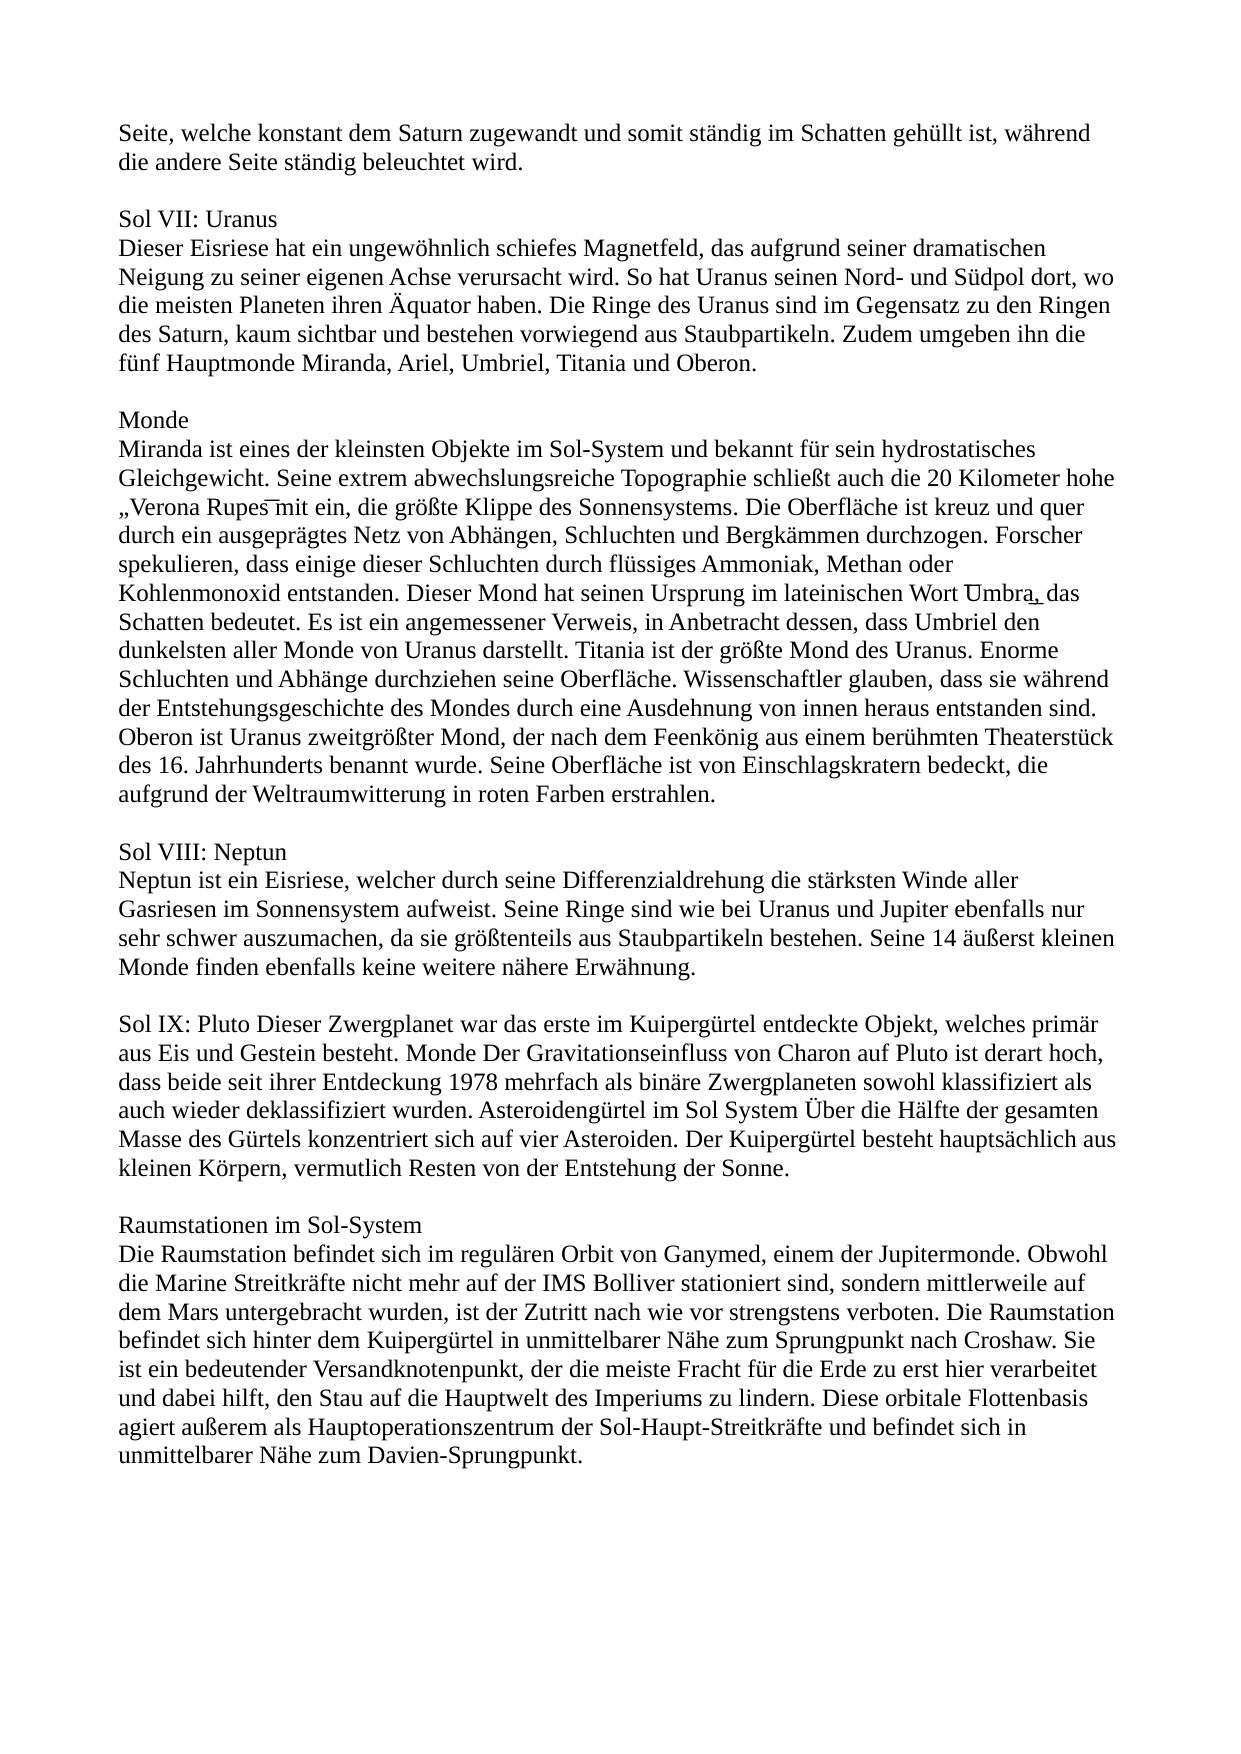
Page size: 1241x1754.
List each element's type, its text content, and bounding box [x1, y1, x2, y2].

text Sol IX: Pluto Dieser Zwergplanet war das erste im Kuipergürtel entdeckte Objekt, welches primär aus Eis und Gestein besteht. Monde Der Gravitationseinfluss von Charon auf Pluto ist derart hoch, dass beide seit ihrer Entdeckung 1978 mehrfach als binäre Zwergplaneten sowohl klassifiziert als auch wieder deklassifiziert wurden. Asteroidengürtel im Sol System Über die Hälfte der gesamten Masse des Gürtels konzentriert sich auf vier Asteroiden. Der Kuipergürtel besteht hauptsächlich aus kleinen Körpern, vermutlich Resten von der Entstehung der Sonne. [118, 1009, 1122, 1182]
text Dieser Eisriese hat ein ungewöhnlich schiefes Magnetfeld, das aufgrund seiner dramatischen Neigung zu seiner eigenen Achse verursacht wird. So hat Uranus seinen Nord- und Südpol dort, wo die meisten Planeten ihren Äquator haben. Die Ringe des Uranus sind im Gegensatz zu den Ringen des Saturn, kaum sichtbar und bestehen vorwiegend aus Staubpartikeln. Zudem umgeben ihn die fünf Hauptmonde Miranda, Ariel, Umbriel, Titania und Oberon. [118, 233, 1122, 377]
text Seite, welche konstant dem Saturn zugewandt und somit ständig im Schatten gehüllt ist, während die andere Seite ständig beleuchtet wird. [118, 118, 1122, 176]
text Sol VII: Uranus [118, 204, 1122, 233]
text Monde [118, 406, 1122, 434]
text Raumstationen im Sol-System [118, 1211, 1122, 1239]
text Neptun ist ein Eisriese, welcher durch seine Differenzialdrehung die stärksten Winde aller Gasriesen im Sonnensystem aufweist. Seine Ringe sind wie bei Uranus und Jupiter ebenfalls nur sehr schwer auszumachen, da sie größtenteils aus Staubpartikeln bestehen. Seine 14 äußerst kleinen Monde finden ebenfalls keine weitere nähere Erwähnung. [118, 866, 1122, 981]
text Die Raumstation befindet sich im regulären Orbit von Ganymed, einem der Jupitermonde. Obwohl die Marine Streitkräfte nicht mehr auf der IMS Bolliver stationiert sind, sondern mittlerweile auf dem Mars untergebracht wurden, ist der Zutritt nach wie vor strengstens verboten. Die Raumstation befindet sich hinter dem Kuipergürtel in unmittelbarer Nähe zum Sprungpunkt nach Croshaw. Sie ist ein bedeutender Versandknotenpunkt, der die meiste Fracht für die Erde zu erst hier verarbeitet und dabei hilft, den Stau auf die Hauptwelt des Imperiums zu lindern. Diese orbitale Flottenbasis agiert außerem als Hauptoperationszentrum der Sol-Haupt-Streitkräfte und befindet sich in unmittelbarer Nähe zum Davien-Sprungpunkt. [118, 1239, 1122, 1469]
text Miranda ist eines der kleinsten Objekte im Sol-System und bekannt für sein hydrostatisches Gleichgewicht. Seine extrem abwechslungsreiche Topographie schließt auch die 20 Kilometer hohe „Verona Rupes͞ mit ein, die größte Klippe des Sonnensystems. Die Oberfläche ist kreuz und quer durch ein ausgeprägtes Netz von Abhängen, Schluchten und Bergkämmen durchzogen. Forscher spekulieren, dass einige dieser Schluchten durch flüssiges Ammoniak, Methan oder Kohlenmonoxid entstanden. Dieser Mond hat seinen Ursprung im lateinischen Wort ͞Umbra͟, das Schatten bedeutet. Es ist ein angemessener Verweis, in Anbetracht dessen, dass Umbriel den dunkelsten aller Monde von Uranus darstellt. Titania ist der größte Mond des Uranus. Enorme Schluchten und Abhänge durchziehen seine Oberfläche. Wissenschaftler glauben, dass sie während der Entstehungsgeschichte des Mondes durch eine Ausdehnung von innen heraus entstanden sind. Oberon ist Uranus zweitgrößter Mond, der nach dem Feenkönig aus einem berühmten Theaterstück des 16. Jahrhunderts benannt wurde. Seine Oberfläche ist von Einschlagskratern bedeckt, die aufgrund der Weltraumwitterung in roten Farben erstrahlen. [118, 434, 1122, 808]
text Sol VIII: Neptun [118, 837, 1122, 866]
